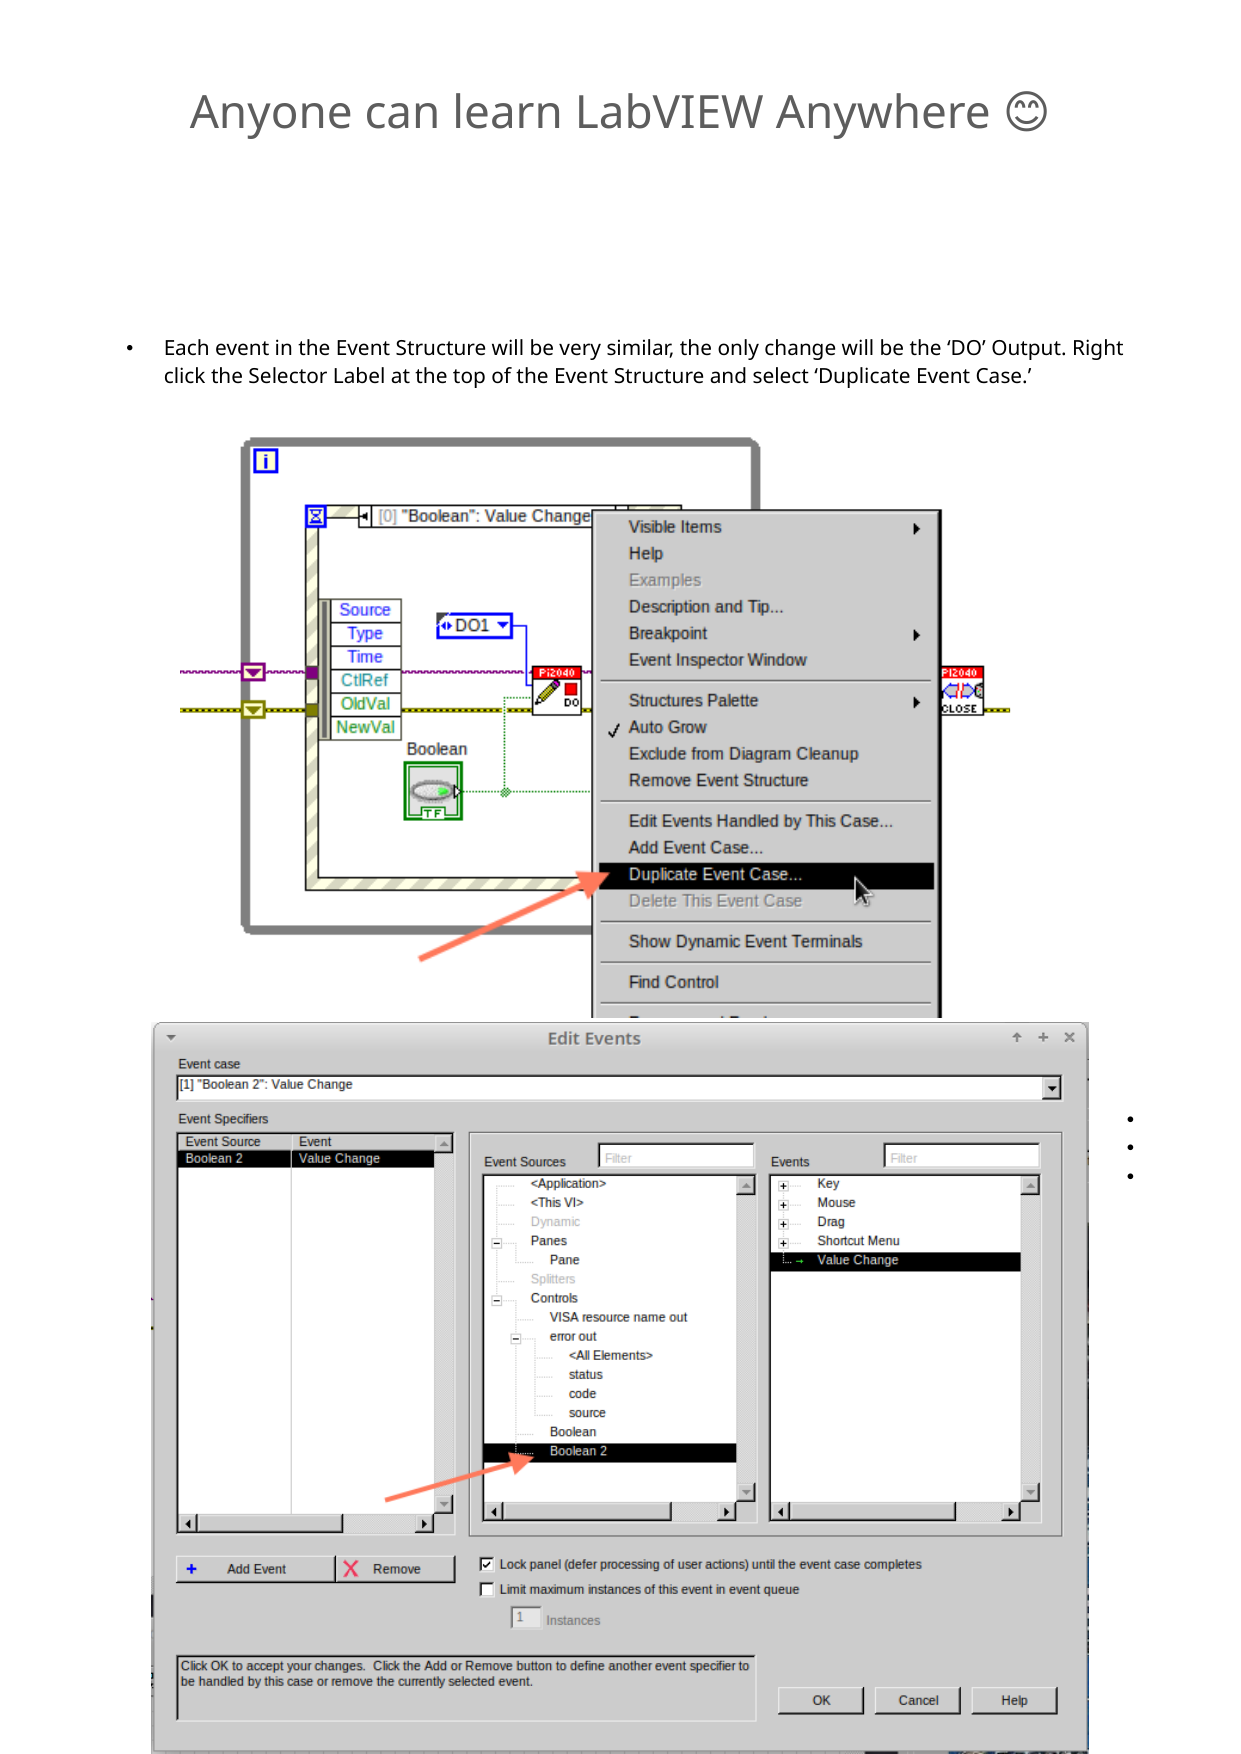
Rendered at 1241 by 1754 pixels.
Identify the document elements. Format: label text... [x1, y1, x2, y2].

picture [180, 411, 1011, 1018]
list Each event in the Event Structure will be very similar, the only change will be the ‘DO’ Output. Right click the Selector Label at the top of the Event Structure and select ‘Duplicate Event Case.’ [126, 333, 1152, 390]
picture [151, 1022, 1089, 1754]
list As before this will bring up the ‘Edit Events’ window, however, this event case will execute with Boolean 2. [1089, 1105, 1152, 1163]
